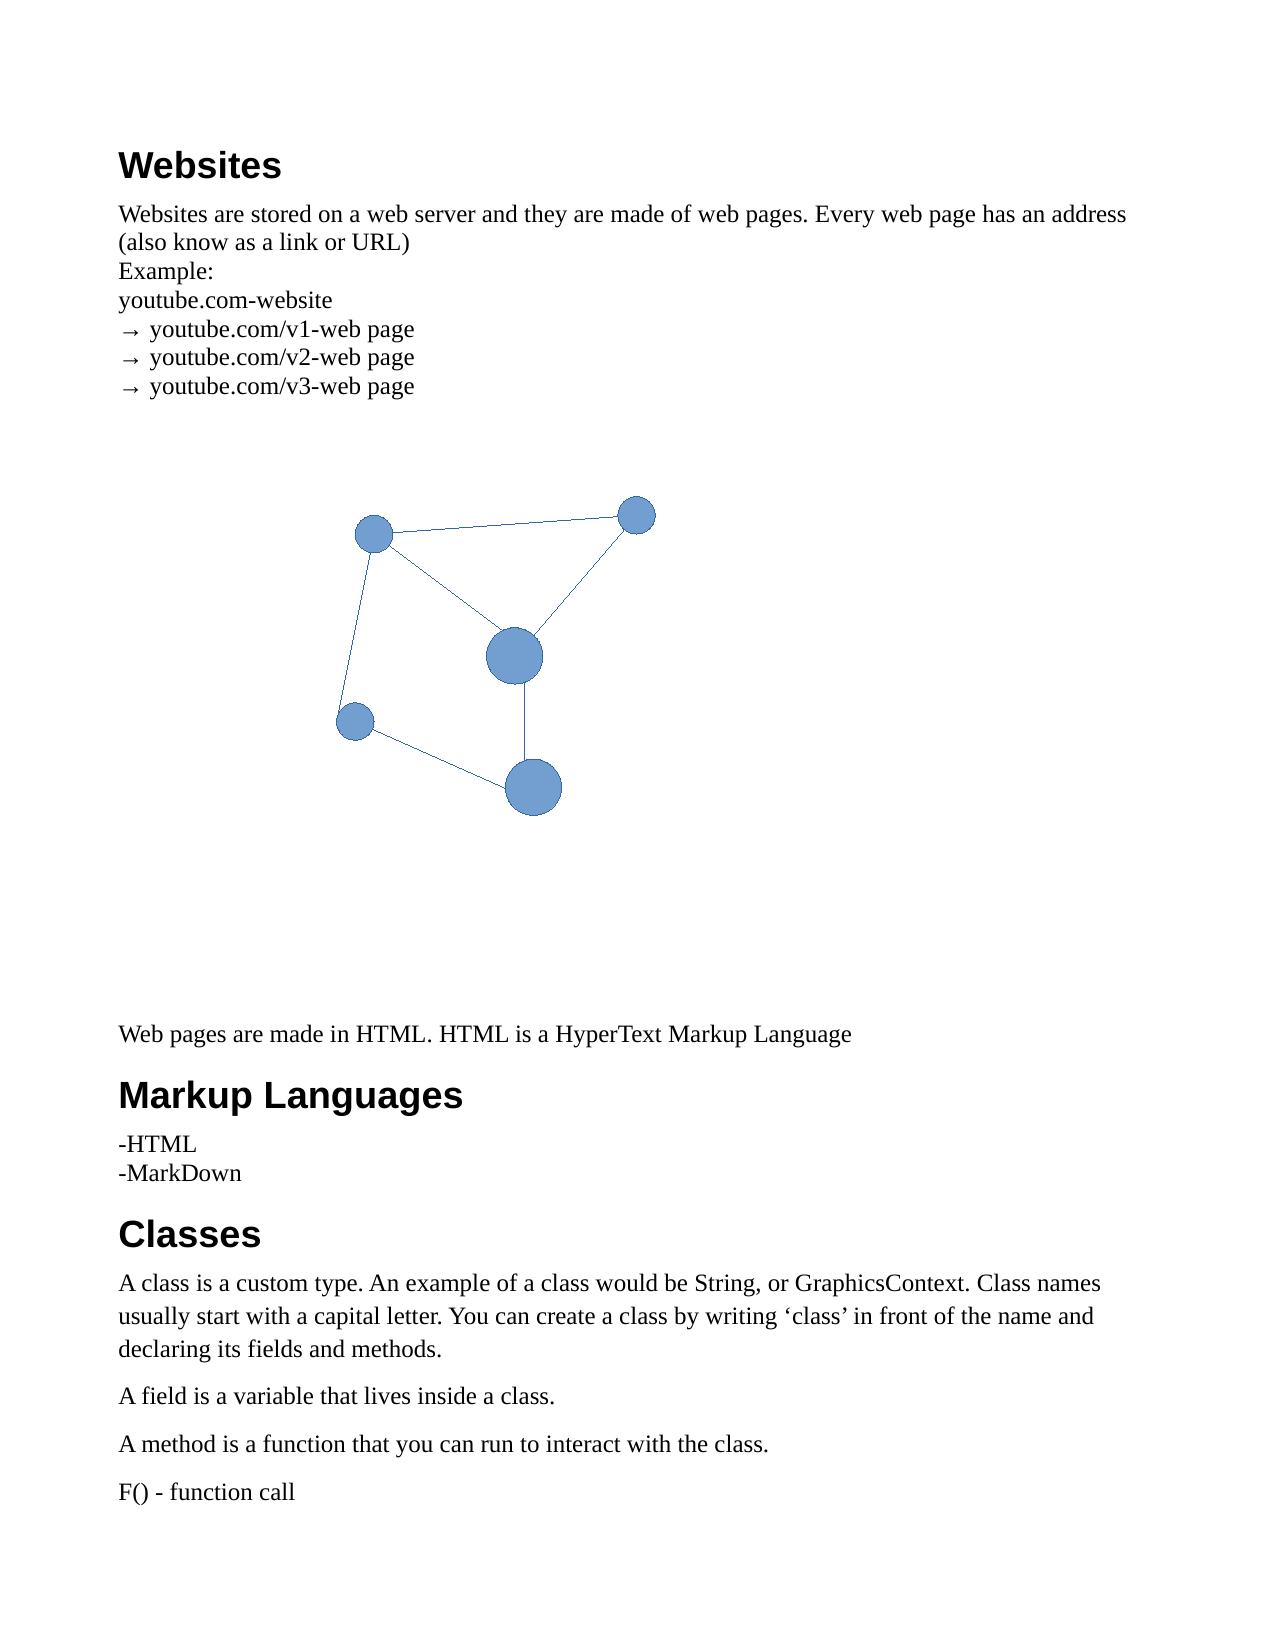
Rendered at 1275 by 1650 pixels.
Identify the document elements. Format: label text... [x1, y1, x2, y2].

text Example: [118, 256, 1157, 285]
text → youtube.com/v2-web page [118, 342, 1157, 371]
text A field is a variable that lives inside a class. [118, 1381, 1157, 1410]
text -HTML [118, 1129, 1157, 1158]
text youtube.com-website [118, 285, 1157, 314]
text Web pages are made in HTML. HTML is a HyperText Markup Language [118, 1019, 1157, 1048]
subtitle Websites [118, 143, 1157, 186]
subtitle Markup Languages [118, 1073, 1157, 1117]
text Websites are stored on a web server and they are made of web pages. Every web page has an address (also know as a link or URL) [118, 199, 1157, 256]
subtitle Classes [118, 1212, 1157, 1255]
text F() - function call [118, 1477, 1157, 1505]
text → youtube.com/v3-web page [118, 371, 1157, 400]
text -MarkDown [118, 1158, 1157, 1187]
text → youtube.com/v1-web page [118, 314, 1157, 342]
text A class is a custom type. An example of a class would be String, or GraphicsContext. Class names usually start with a capital letter. You can create a class by writing ‘class’ in front of the name and declaring its fields and methods. [118, 1268, 1157, 1363]
text A method is a function that you can run to interact with the class. [118, 1429, 1157, 1458]
